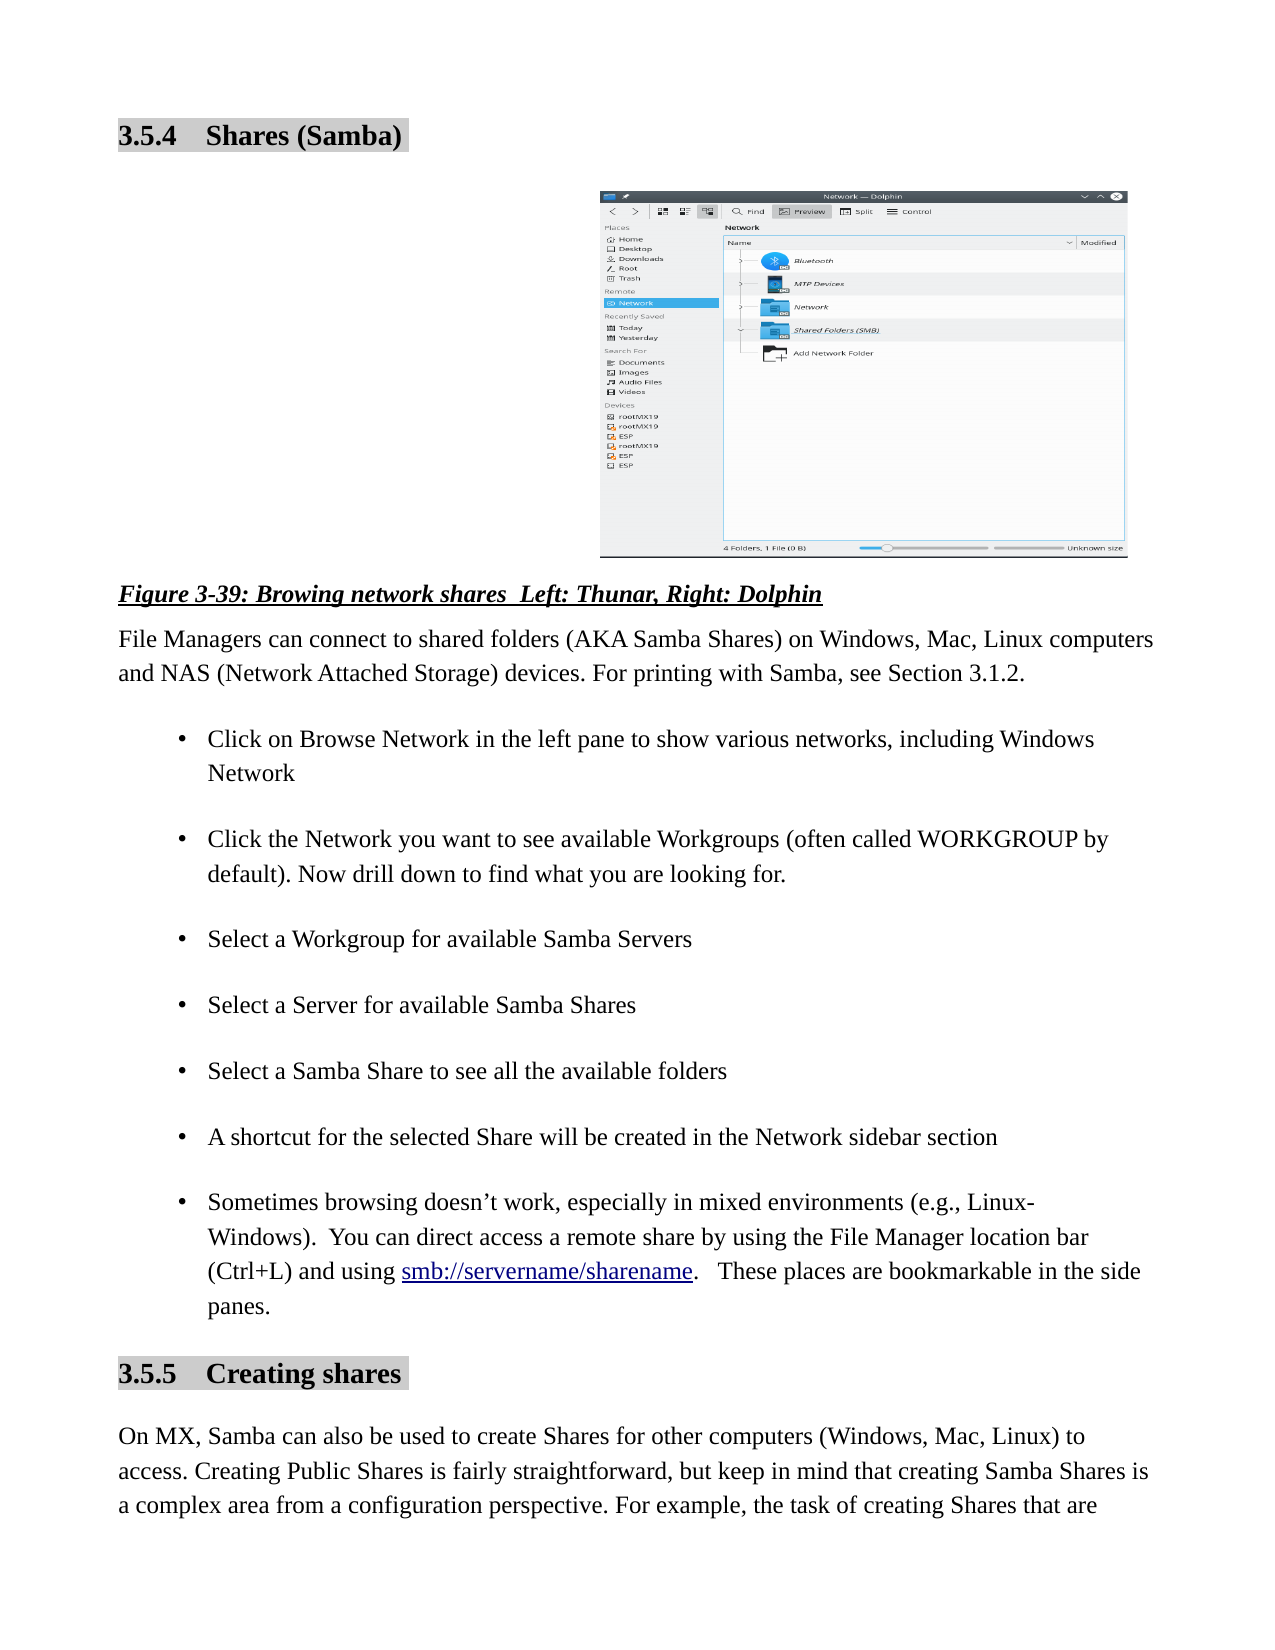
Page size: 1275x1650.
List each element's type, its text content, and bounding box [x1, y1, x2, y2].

text On MX, Samba can also be used to create Shares for other computers (Windows, Mac, Linux) to access. Creating Public Shares is fairly straightforward, but keep in mind that creating Samba Shares is a complex area from a configuration perspective. For example, the task of creating Shares that are [118, 1421, 1157, 1519]
text File Managers can connect to shared folders (AKA Samba Shares) on Windows, Mac, Linux computers and NAS (Network Attached Storage) devices. For printing with Samba, see Section 3.1.2. [118, 624, 1157, 687]
list Click on Browse Network in the left pane to show various networks, including Windows Network [178, 724, 1141, 787]
picture [600, 191, 1128, 558]
subtitle 3.5.4 Shares (Samba) [409, 118, 1138, 152]
list Click the Network you want to see available Workgroups (often called WORKGROUP by default). Now drill down to find what you are looking for. [178, 824, 1141, 887]
list Sometimes browsing doesn’t work, especially in mixed environments (e.g., Linux-Windows). You can direct access a remote share by using the File Manager location bar (Ctrl+L) and using smb://servername/sharename. These places are bookmarkable in the side panes. [178, 1187, 1141, 1319]
subtitle 3.5.5 Creating shares [409, 1356, 1138, 1390]
list Select a Samba Share to see all the available folders [178, 1056, 1141, 1084]
list Select a Workgroup for available Samba Servers [178, 924, 1141, 953]
text Figure 3-39: Browing network shares Left: Thunar, Right: Dolphin [118, 579, 1157, 608]
list Select a Server for available Samba Shares [178, 990, 1141, 1019]
list A shortcut for the selected Share will be created in the Network sidebar section [178, 1122, 1141, 1150]
